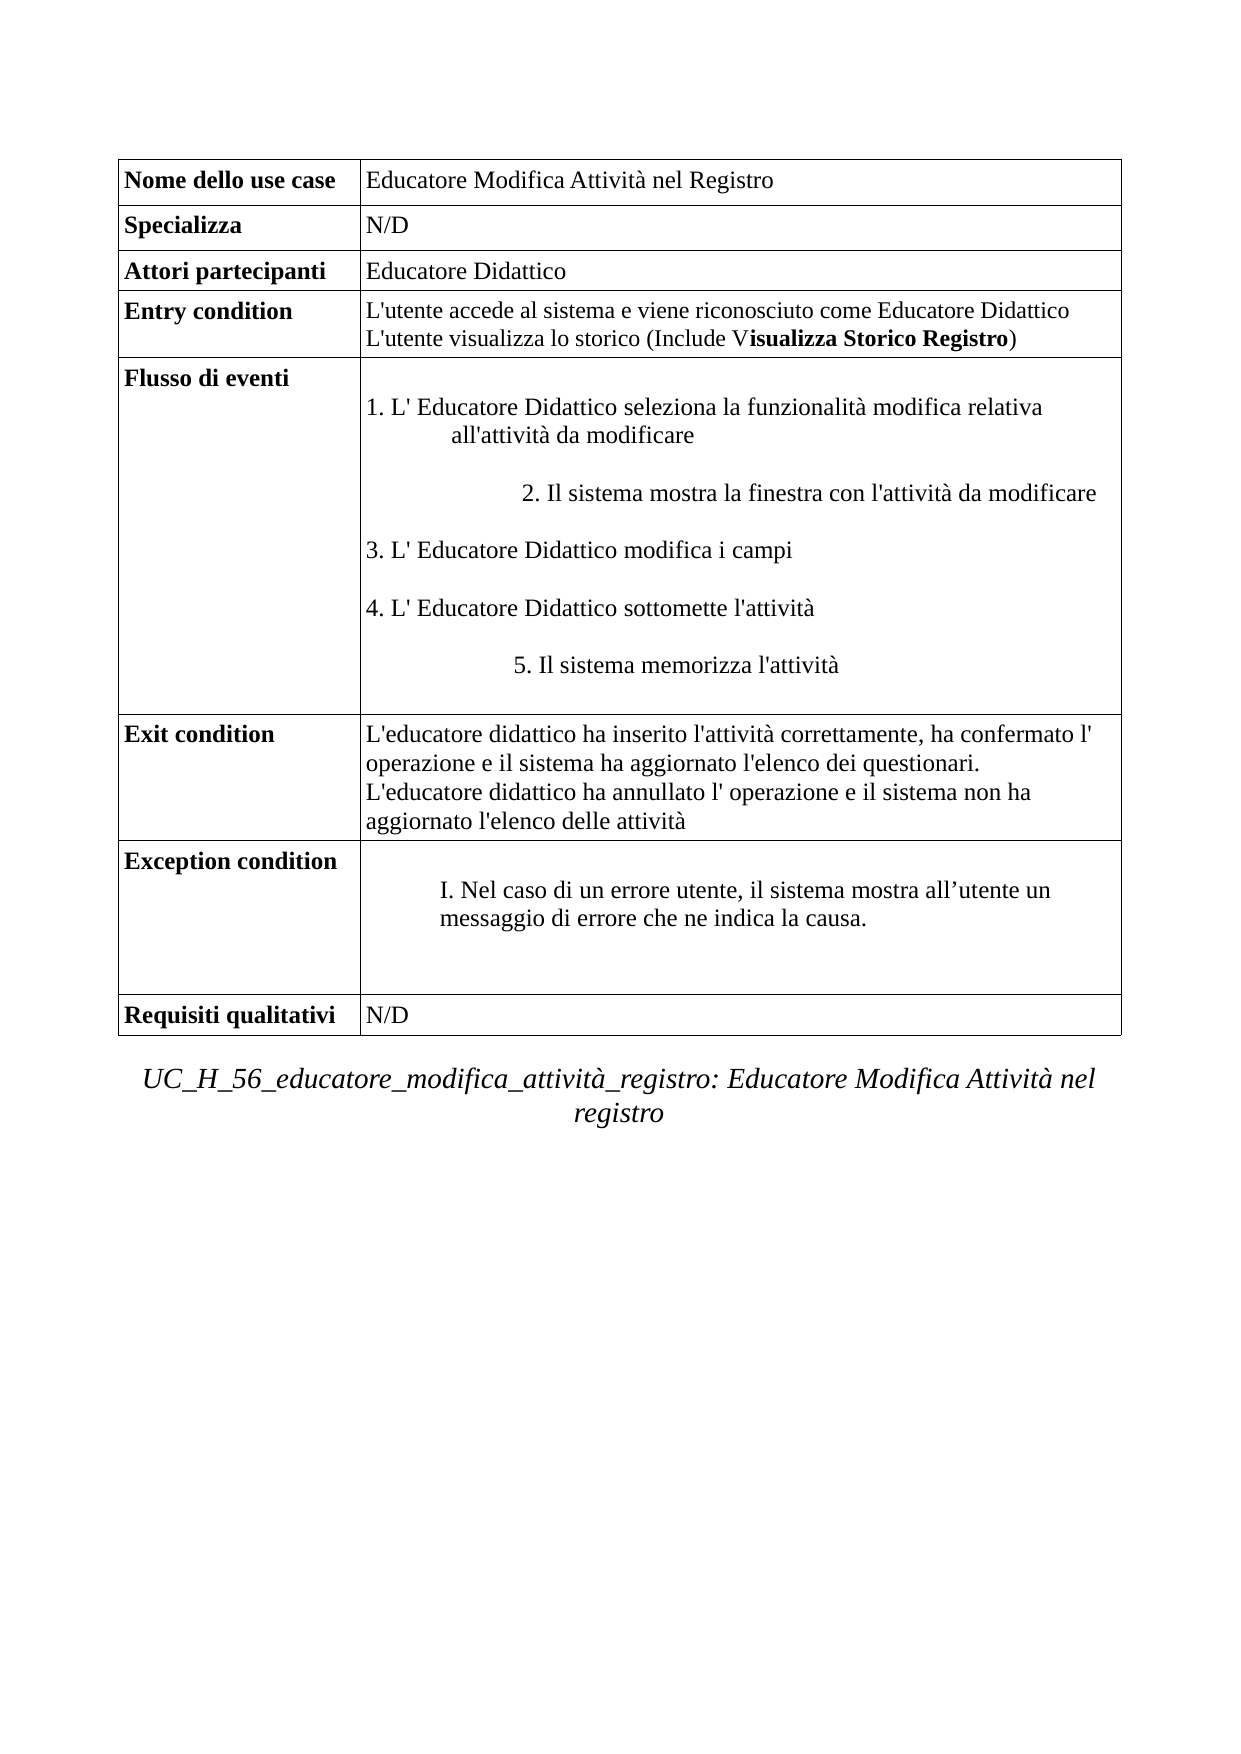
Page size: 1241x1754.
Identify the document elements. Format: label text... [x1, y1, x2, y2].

table_cell L'utente accede al sistema e viene riconosciuto come Educatore Didattico L'utente visualizza lo storico (Include Visualizza Storico Registro) [361, 291, 1121, 357]
table_cell L'educatore didattico ha inserito l'attività correttamente, ha confermato l' operazione e il sistema ha aggiornato l'elenco dei questionari. L'educatore didattico ha annullato l' operazione e il sistema non ha aggiornato l'elenco delle attività [361, 715, 1121, 840]
table_cell N/D [361, 995, 1121, 1035]
table_cell Attori partecipanti [119, 251, 360, 290]
table_header Educatore Modifica Attività nel Registro [361, 160, 1121, 205]
table_cell N/D [361, 206, 1121, 250]
table_cell Educatore Didattico [361, 251, 1121, 290]
table_cell I. Nel caso di un errore utente, il sistema mostra all’utente un messaggio di errore che ne indica la causa. [361, 841, 1121, 994]
table_cell Specializza [119, 206, 360, 250]
table_cell Exit condition [119, 715, 360, 840]
table_cell Flusso di eventi [119, 358, 360, 714]
text UC_H_56_educatore_modifica_attività_registro: Educatore Modifica Attività nel registro [118, 1061, 1122, 1128]
table_cell Entry condition [119, 291, 360, 357]
table_cell L' Educatore Didattico seleziona la funzionalità modifica relativa all'attività da modificare Il sistema mostra la finestra con l'attività da modificare L' Educatore Didattico modifica i campi L' Educatore Didattico sottomette l'attività Il sistema memorizza l'attività [361, 358, 1121, 714]
table_cell Exception condition [119, 841, 360, 994]
table_cell Requisiti qualitativi [119, 995, 360, 1035]
table_header Nome dello use case [119, 160, 360, 205]
